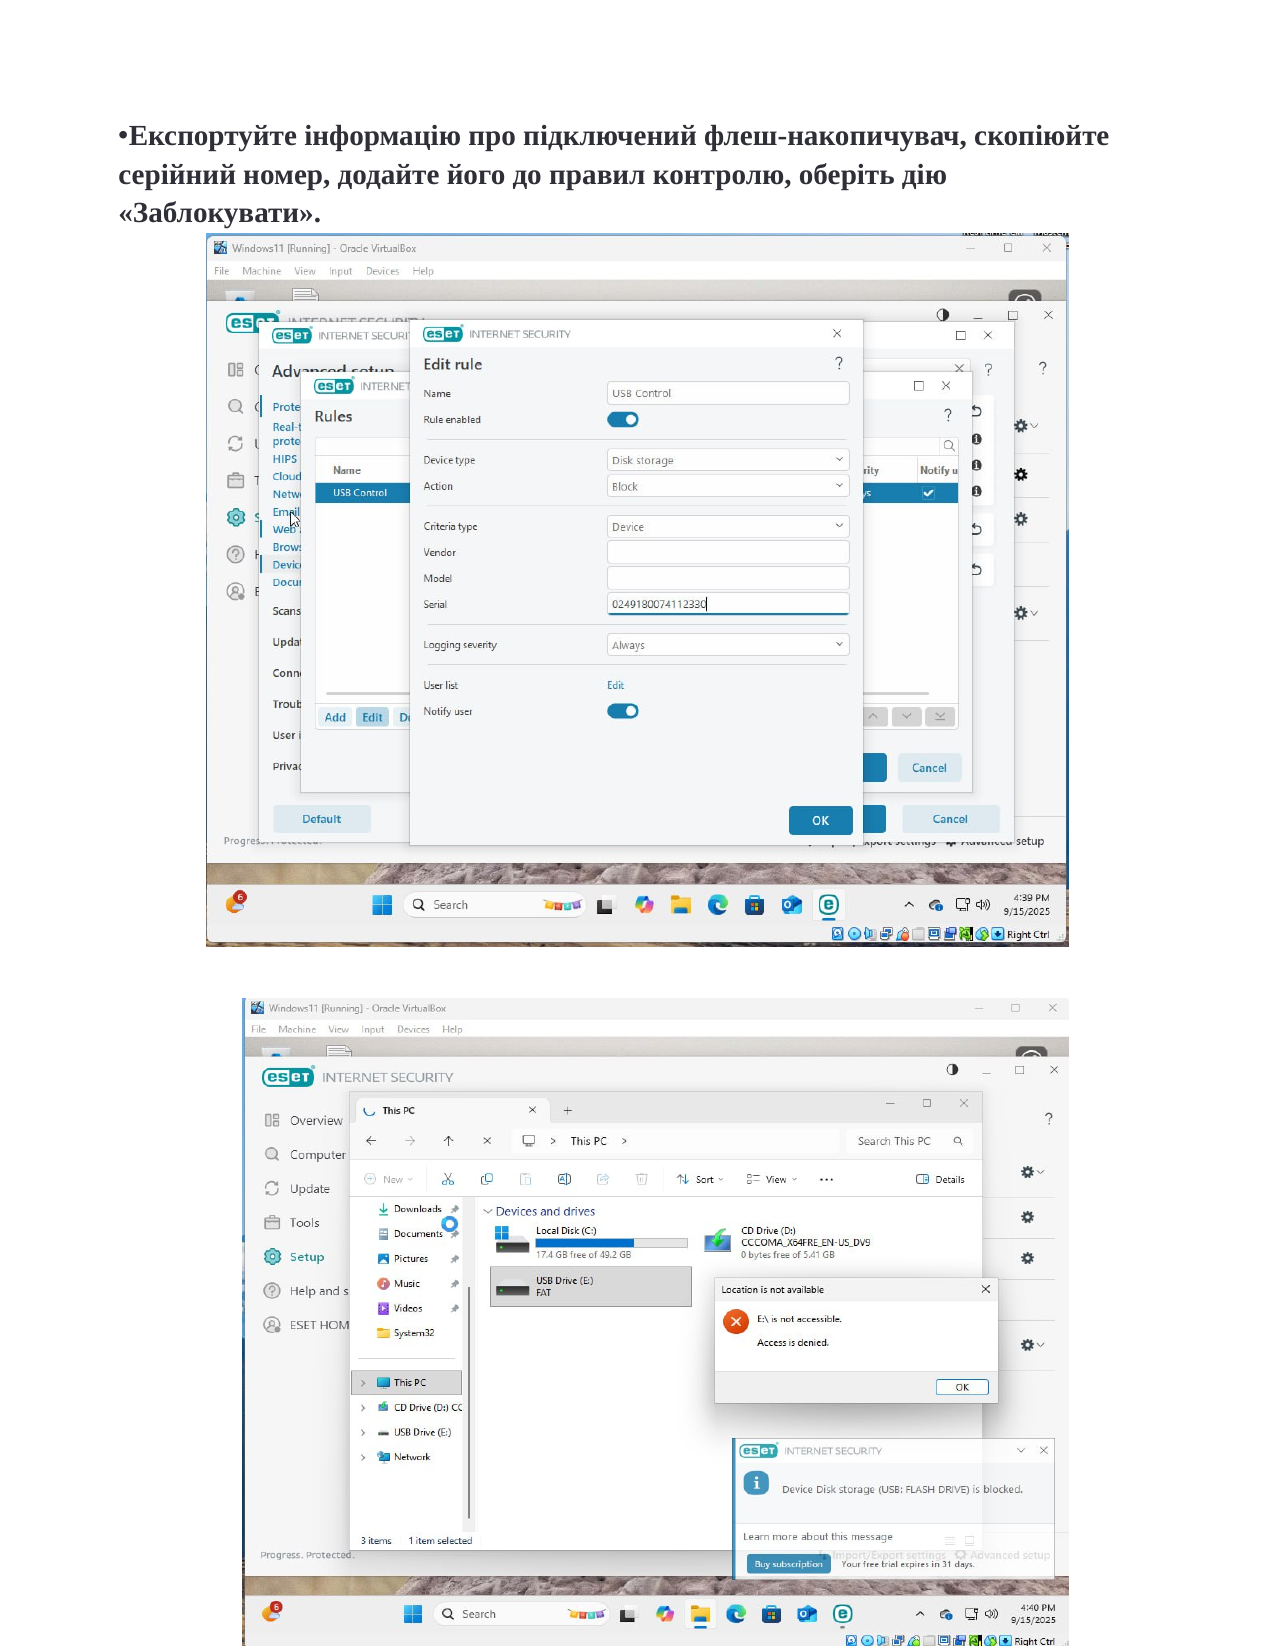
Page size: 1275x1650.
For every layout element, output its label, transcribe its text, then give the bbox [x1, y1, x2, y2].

list Експортуйте інформацію про підключений флеш-накопичувач, скопіюйте серійний номер, додайте його до правил контролю, оберіть дію «Заблокувати». [118, 118, 1157, 229]
text [118, 234, 1157, 1517]
picture [242, 998, 1069, 1646]
picture [206, 233, 1069, 947]
